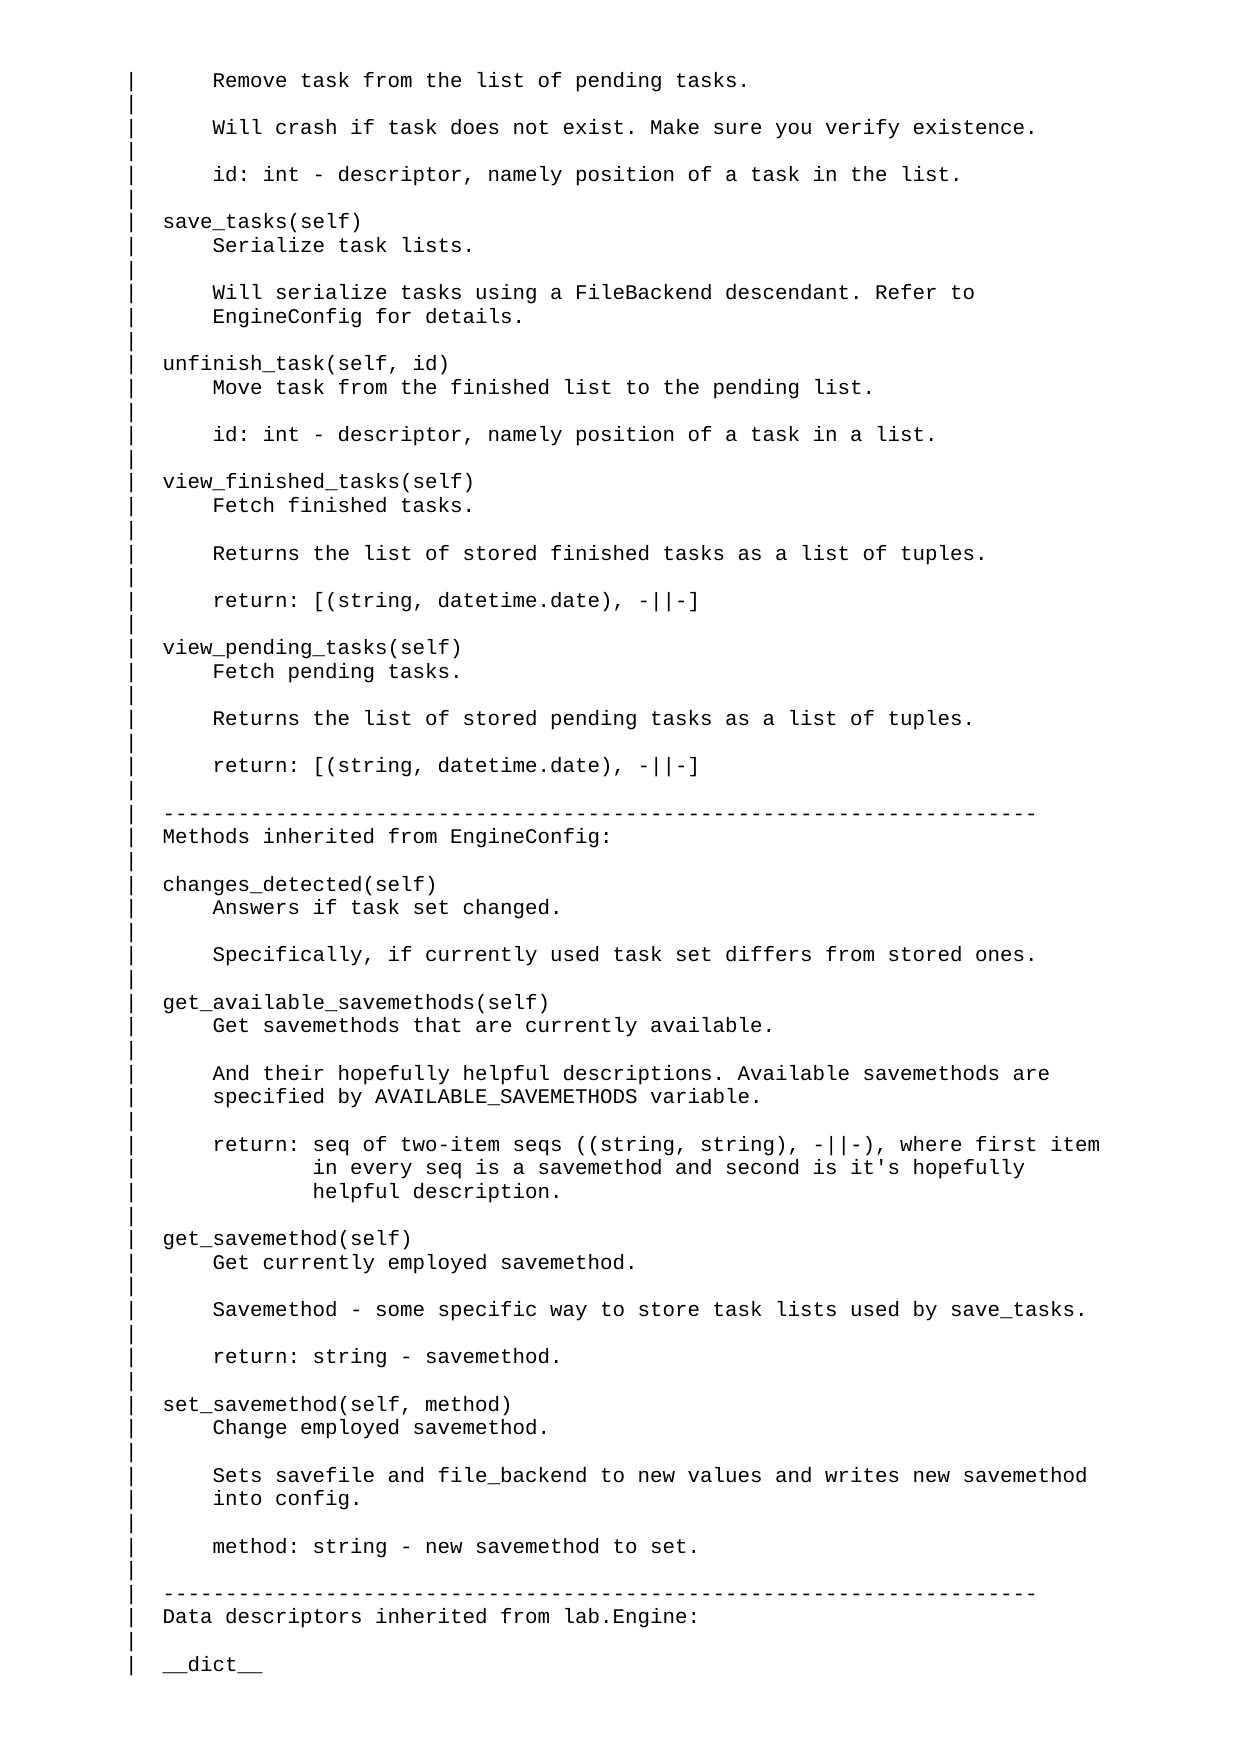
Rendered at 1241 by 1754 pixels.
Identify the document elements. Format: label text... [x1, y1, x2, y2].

text | [62, 93, 1181, 117]
text | view_pending_tasks(self) [62, 637, 1181, 661]
text | ---------------------------------------------------------------------- [62, 1583, 1181, 1607]
text | [62, 188, 1181, 211]
text | Methods inherited from EngineConfig: [62, 826, 1181, 850]
text | [62, 141, 1181, 164]
text | return: [(string, datetime.date), -||-] [62, 590, 1181, 613]
text | into config. [62, 1488, 1181, 1512]
text | in every seq is a savemethod and second is it's hopefully [62, 1157, 1181, 1181]
text | [62, 566, 1181, 590]
text | [62, 1204, 1181, 1228]
text | [62, 613, 1181, 637]
text | [62, 259, 1181, 282]
text | And their hopefully helpful descriptions. Available savemethods are [62, 1063, 1181, 1086]
text | [62, 401, 1181, 424]
text | [62, 1323, 1181, 1346]
text | [62, 779, 1181, 803]
text | Move task from the finished list to the pending list. [62, 377, 1181, 401]
text | save_tasks(self) [62, 211, 1181, 235]
text | return: seq of two-item seqs ((string, string), -||-), where first item [62, 1134, 1181, 1157]
text | get_available_savemethods(self) [62, 992, 1181, 1015]
text | [62, 1110, 1181, 1134]
text | Returns the list of stored pending tasks as a list of tuples. [62, 708, 1181, 732]
text | Data descriptors inherited from lab.Engine: [62, 1607, 1181, 1630]
text | view_finished_tasks(self) [62, 472, 1181, 495]
text | Change employed savemethod. [62, 1417, 1181, 1441]
text | id: int - descriptor, namely position of a task in the list. [62, 164, 1181, 188]
text | Will crash if task does not exist. Make sure you verify existence. [62, 117, 1181, 141]
text | Fetch pending tasks. [62, 661, 1181, 684]
text | return: string - savemethod. [62, 1346, 1181, 1370]
text | [62, 968, 1181, 992]
text | [62, 921, 1181, 944]
text | __dict__ [62, 1654, 1181, 1677]
text | [62, 1630, 1181, 1654]
text | [62, 1441, 1181, 1465]
text | [62, 1370, 1181, 1394]
text | [62, 684, 1181, 708]
text | [62, 1559, 1181, 1583]
text | Returns the list of stored finished tasks as a list of tuples. [62, 542, 1181, 566]
text | Serialize task lists. [62, 235, 1181, 259]
text | changes_detected(self) [62, 873, 1181, 897]
text | set_savemethod(self, method) [62, 1394, 1181, 1417]
text | Get currently employed savemethod. [62, 1252, 1181, 1276]
text | EngineConfig for details. [62, 306, 1181, 330]
text | [62, 448, 1181, 472]
text | method: string - new savemethod to set. [62, 1536, 1181, 1559]
text | [62, 330, 1181, 353]
text | helpful description. [62, 1181, 1181, 1204]
text | ---------------------------------------------------------------------- [62, 803, 1181, 826]
text | [62, 850, 1181, 873]
text | Answers if task set changed. [62, 897, 1181, 921]
text | Get savemethods that are currently available. [62, 1015, 1181, 1039]
text | [62, 1276, 1181, 1299]
text | unfinish_task(self, id) [62, 353, 1181, 377]
text | Fetch finished tasks. [62, 495, 1181, 519]
text | Sets savefile and file_backend to new values and writes new savemethod [62, 1465, 1181, 1488]
text | specified by AVAILABLE_SAVEMETHODS variable. [62, 1086, 1181, 1110]
text | get_savemethod(self) [62, 1228, 1181, 1252]
text | [62, 732, 1181, 755]
text | Savemethod - some specific way to store task lists used by save_tasks. [62, 1299, 1181, 1323]
text | Specifically, if currently used task set differs from stored ones. [62, 944, 1181, 968]
text | [62, 1512, 1181, 1536]
text | return: [(string, datetime.date), -||-] [62, 755, 1181, 779]
text | Remove task from the list of pending tasks. [62, 69, 1181, 93]
text | Will serialize tasks using a FileBackend descendant. Refer to [62, 282, 1181, 306]
text | [62, 1039, 1181, 1063]
text | id: int - descriptor, namely position of a task in a list. [62, 424, 1181, 448]
text | [62, 519, 1181, 542]
